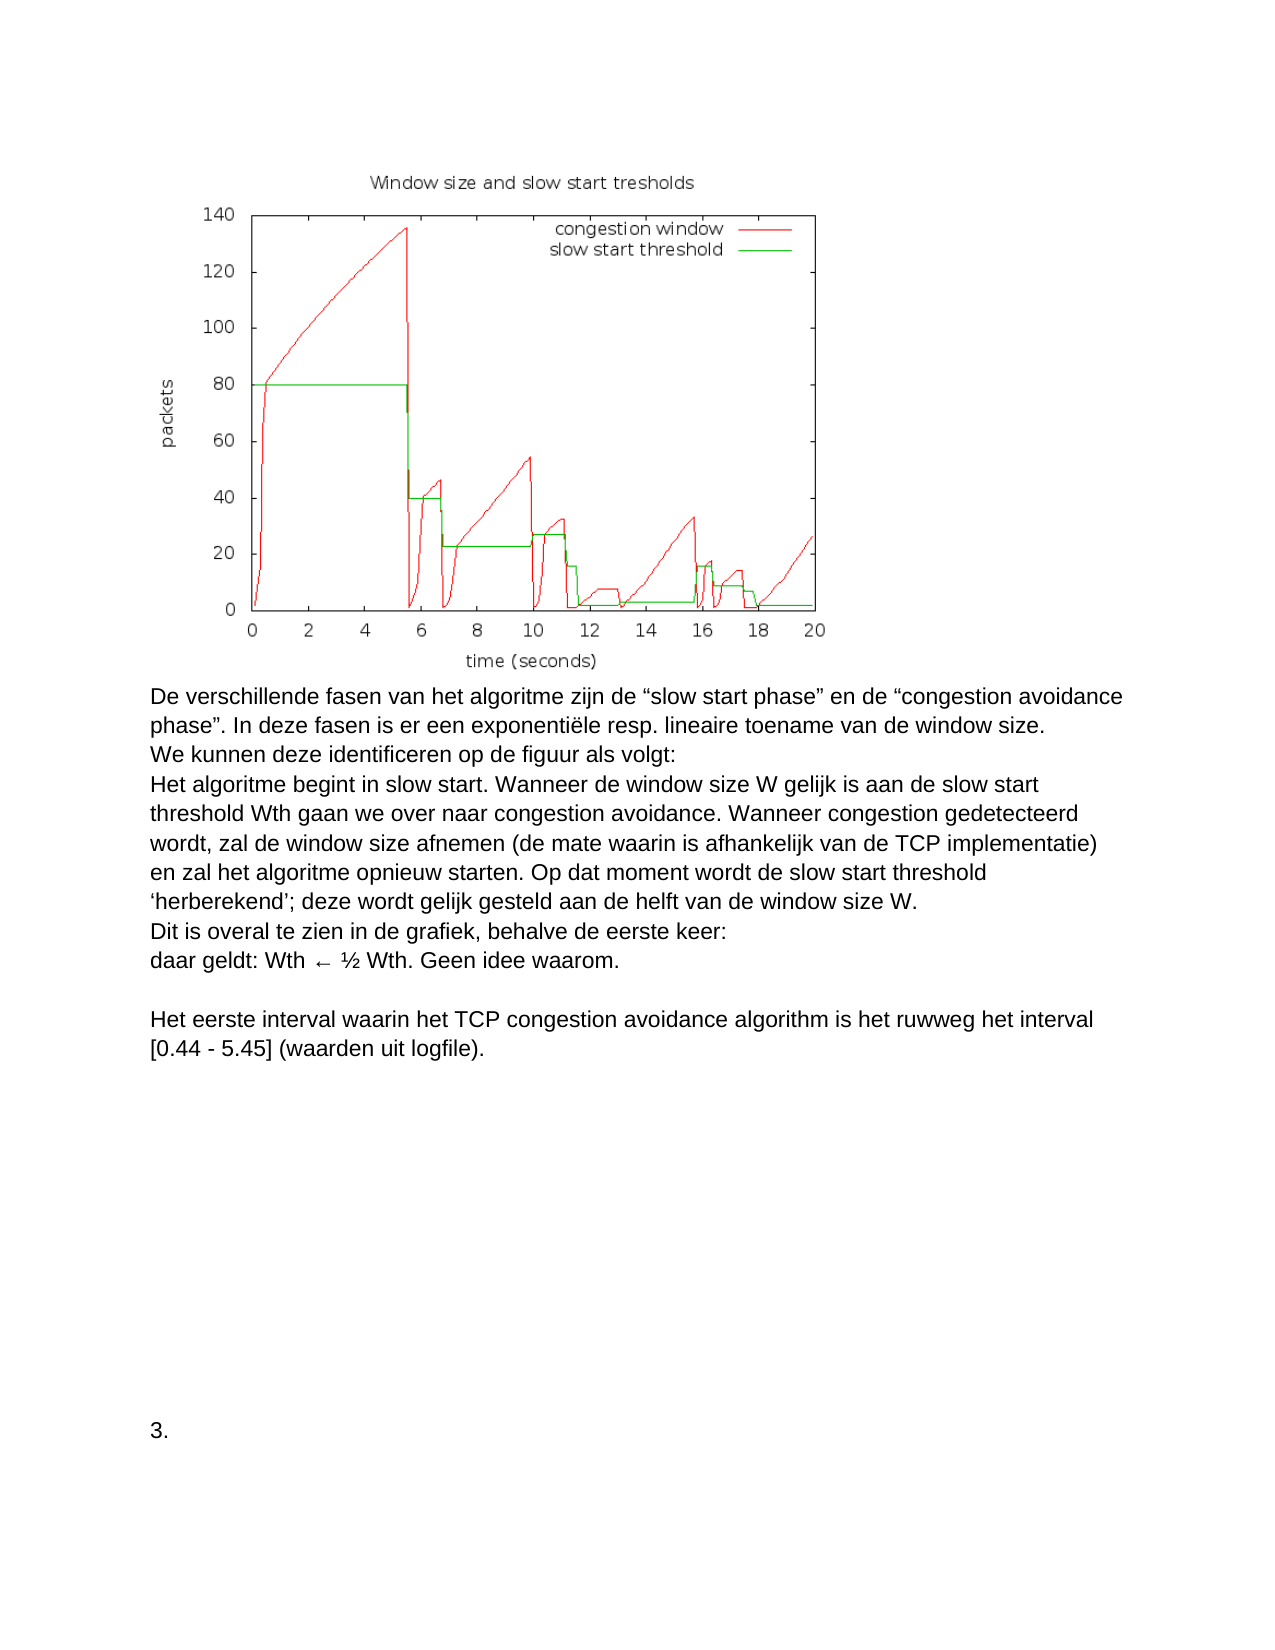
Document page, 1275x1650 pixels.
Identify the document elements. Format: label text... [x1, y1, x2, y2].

picture [153, 153, 852, 677]
text Het eerste interval waarin het TCP congestion avoidance algorithm is het ruwweg het interval [0.44 - 5.45] (waarden uit logfile). [150, 1007, 1125, 1062]
text We kunnen deze identificeren op de figuur als volgt: [150, 742, 1125, 768]
text De verschillende fasen van het algoritme zijn de “slow start phase” en de “congestion avoidance phase”. In deze fasen is er een exponentiële resp. lineaire toename van de window size. [150, 683, 1125, 738]
text daar geldt: Wth ← ½ Wth. Geen idee waarom. [150, 948, 1125, 973]
text Het algoritme begint in slow start. Wanneer de window size W gelijk is aan de slow start threshold Wth gaan we over naar congestion avoidance. Wanneer congestion gedetecteerd wordt, zal de window size afnemen (de mate waarin is afhankelijk van de TCP implementatie) en zal het algoritme opnieuw starten. Op dat moment wordt de slow start threshold ‘herberekend’; deze wordt gelijk gesteld aan de helft van de window size W. [150, 772, 1125, 915]
text Dit is overal te zien in de grafiek, behalve de eerste keer: [150, 918, 1125, 944]
text 3. [150, 1418, 1125, 1443]
